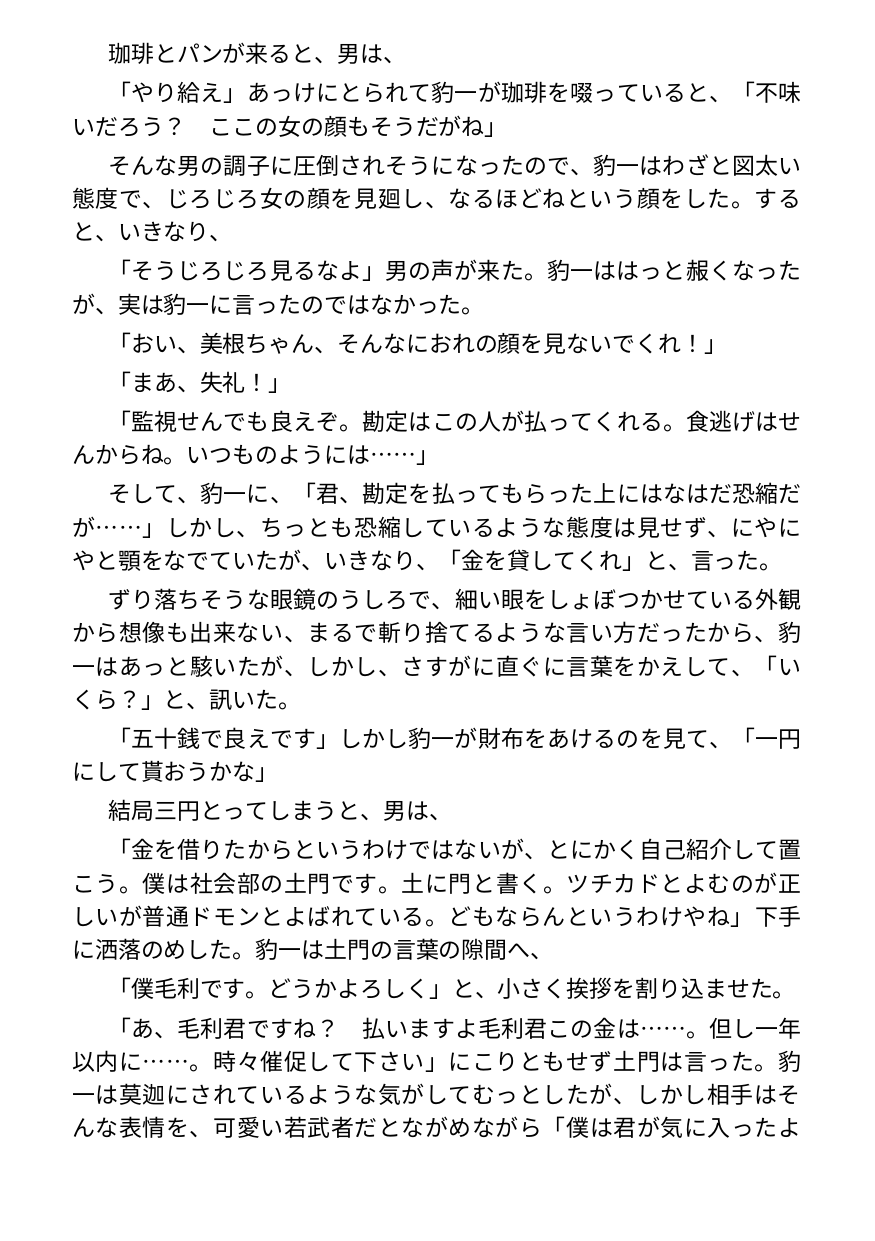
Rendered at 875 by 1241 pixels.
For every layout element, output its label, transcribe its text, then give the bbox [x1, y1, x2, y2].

text 「五十銭で良えです」しかし豹一が財布をあけるのを見て、「一円にして貰おうかな」 [72, 721, 802, 787]
text そして、豹一に、「君、勘定を払ってもらった上にはなはだ恐縮だが……」しかし、ちっとも恐縮しているような態度は見せず、にやにやと顎をなでていたが、いきなり、「金を貸してくれ」と、言った。 [72, 476, 802, 576]
text 結局三円とってしまうと、男は、 [72, 793, 802, 826]
text 「まあ、失礼！」 [72, 365, 802, 398]
text 「僕毛利です。どうかよろしく」と、小さく挨拶を割り込ませた。 [72, 971, 802, 1004]
text そんな男の調子に圧倒されそうになったので、豹一はわざと図太い態度で、じろじろ女の顔を見廻し、なるほどねという顔をした。すると、いきなり、 [72, 148, 802, 247]
text 「そうじろじろ見るなよ」男の声が来た。豹一ははっと赧くなったが、実は豹一に言ったのではなかった。 [72, 253, 802, 320]
text ずり落ちそうな眼鏡のうしろで、細い眼をしょぼつかせている外観から想像も出来ない、まるで斬り捨てるような言い方だったから、豹一はあっと駭いたが、しかし、さすがに直ぐに言葉をかえして、「いくら？」と、訊いた。 [72, 582, 802, 715]
text 「金を借りたからというわけではないが、とにかく自己紹介して置こう。僕は社会部の土門です。土に門と書く。ツチカドとよむのが正しいが普通ドモンとよばれている。どもならんというわけやね」下手に洒落のめした。豹一は土門の言葉の隙間へ、 [72, 832, 802, 965]
text 「やり給え」あっけにとられて豹一が珈琲を啜っていると、「不味いだろう？ ここの女の顔もそうだがね」 [72, 75, 802, 142]
text 珈琲とパンが来ると、男は、 [72, 36, 802, 69]
text 「おい、美根ちゃん、そんなにおれの顔を見ないでくれ！」 [72, 326, 802, 359]
text 「あ、毛利君ですね？ 払いますよ毛利君この金は……。但し一年以内に……。時々催促して下さい」にこりともせず土門は言った。豹一は莫迦にされているような気がしてむっとしたが、しかし相手はそんな表情を、可愛い若武者だとながめながら「僕は君が気に入ったよ [72, 1010, 802, 1143]
text 「監視せんでも良えぞ。勘定はこの人が払ってくれる。食逃げはせんからね。いつものようには……」 [72, 404, 802, 470]
